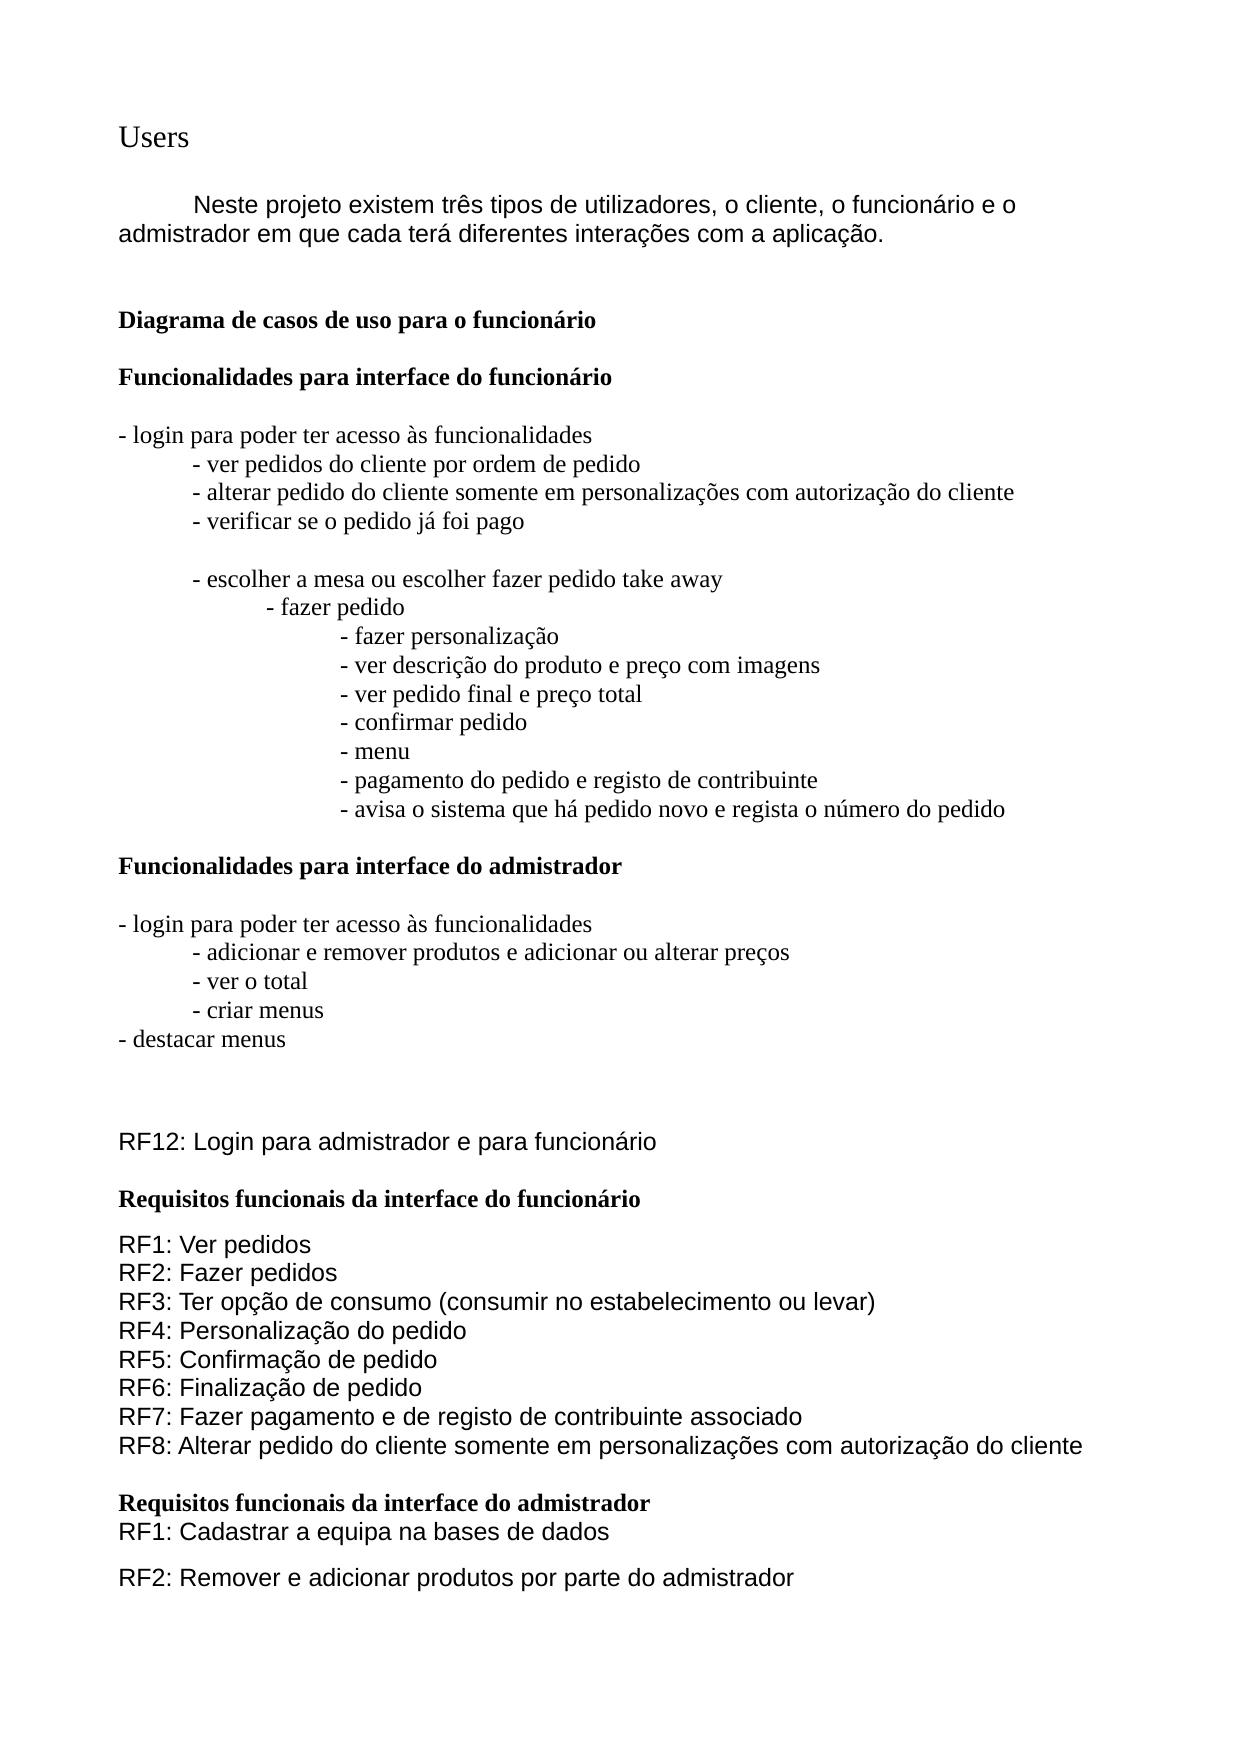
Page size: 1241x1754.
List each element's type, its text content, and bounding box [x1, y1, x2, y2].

list RF1: Cadastrar a equipa na bases de dados [118, 1517, 1122, 1546]
text - login para poder ter acesso às funcionalidades [118, 909, 1122, 937]
text RF7: Fazer pagamento e de registo de contribuinte associado [118, 1402, 1122, 1431]
text - login para poder ter acesso às funcionalidades [118, 420, 1122, 449]
text RF4: Personalização do pedido [118, 1316, 1122, 1344]
text - escolher a mesa ou escolher fazer pedido take away [118, 564, 1122, 592]
text Funcionalidades para interface do funcionário [118, 362, 1122, 391]
text - confirmar pedido [118, 707, 1122, 736]
list Requisitos funcionais da interface do funcionário [118, 1184, 1122, 1213]
text RF2: Remover e adicionar produtos por parte do admistrador [118, 1562, 1122, 1591]
text - destacar menus [118, 1024, 1122, 1052]
text RF6: Finalização de pedido [118, 1373, 1122, 1402]
text - criar menus [118, 995, 1122, 1024]
list Requisitos funcionais da interface do admistrador [118, 1488, 1122, 1517]
text - fazer personalização [118, 621, 1122, 650]
text RF3: Ter opção de consumo (consumir no estabelecimento ou levar) [118, 1287, 1122, 1316]
text - adicionar e remover produtos e adicionar ou alterar preços [118, 937, 1122, 966]
text - pagamento do pedido e registo de contribuinte [118, 765, 1122, 794]
text - menu [118, 736, 1122, 765]
text - ver pedido final e preço total [118, 679, 1122, 707]
text - ver descrição do produto e preço com imagens [118, 650, 1122, 679]
text RF8: Alterar pedido do cliente somente em personalizações com autorização do cliente [118, 1431, 1122, 1459]
text Users [118, 118, 1122, 154]
text - ver o total [118, 966, 1122, 995]
text RF2: Fazer pedidos [118, 1258, 1122, 1287]
text Diagrama de casos de uso para o funcionário [118, 305, 1122, 334]
text - fazer pedido [118, 592, 1122, 621]
text RF1: Ver pedidos [118, 1229, 1122, 1258]
text - ver pedidos do cliente por ordem de pedido [118, 449, 1122, 477]
text Funcionalidades para interface do admistrador [118, 851, 1122, 880]
text - avisa o sistema que há pedido novo e regista o número do pedido [118, 794, 1122, 822]
text Neste projeto existem três tipos de utilizadores, o cliente, o funcionário e o admistrador em que cada terá diferentes interações com a aplicação. [118, 190, 1122, 247]
text RF12: Login para admistrador e para funcionário [118, 1127, 1122, 1155]
text - alterar pedido do cliente somente em personalizações com autorização do cliente [118, 477, 1122, 506]
text RF5: Confirmação de pedido [118, 1344, 1122, 1373]
text - verificar se o pedido já foi pago [118, 506, 1122, 535]
